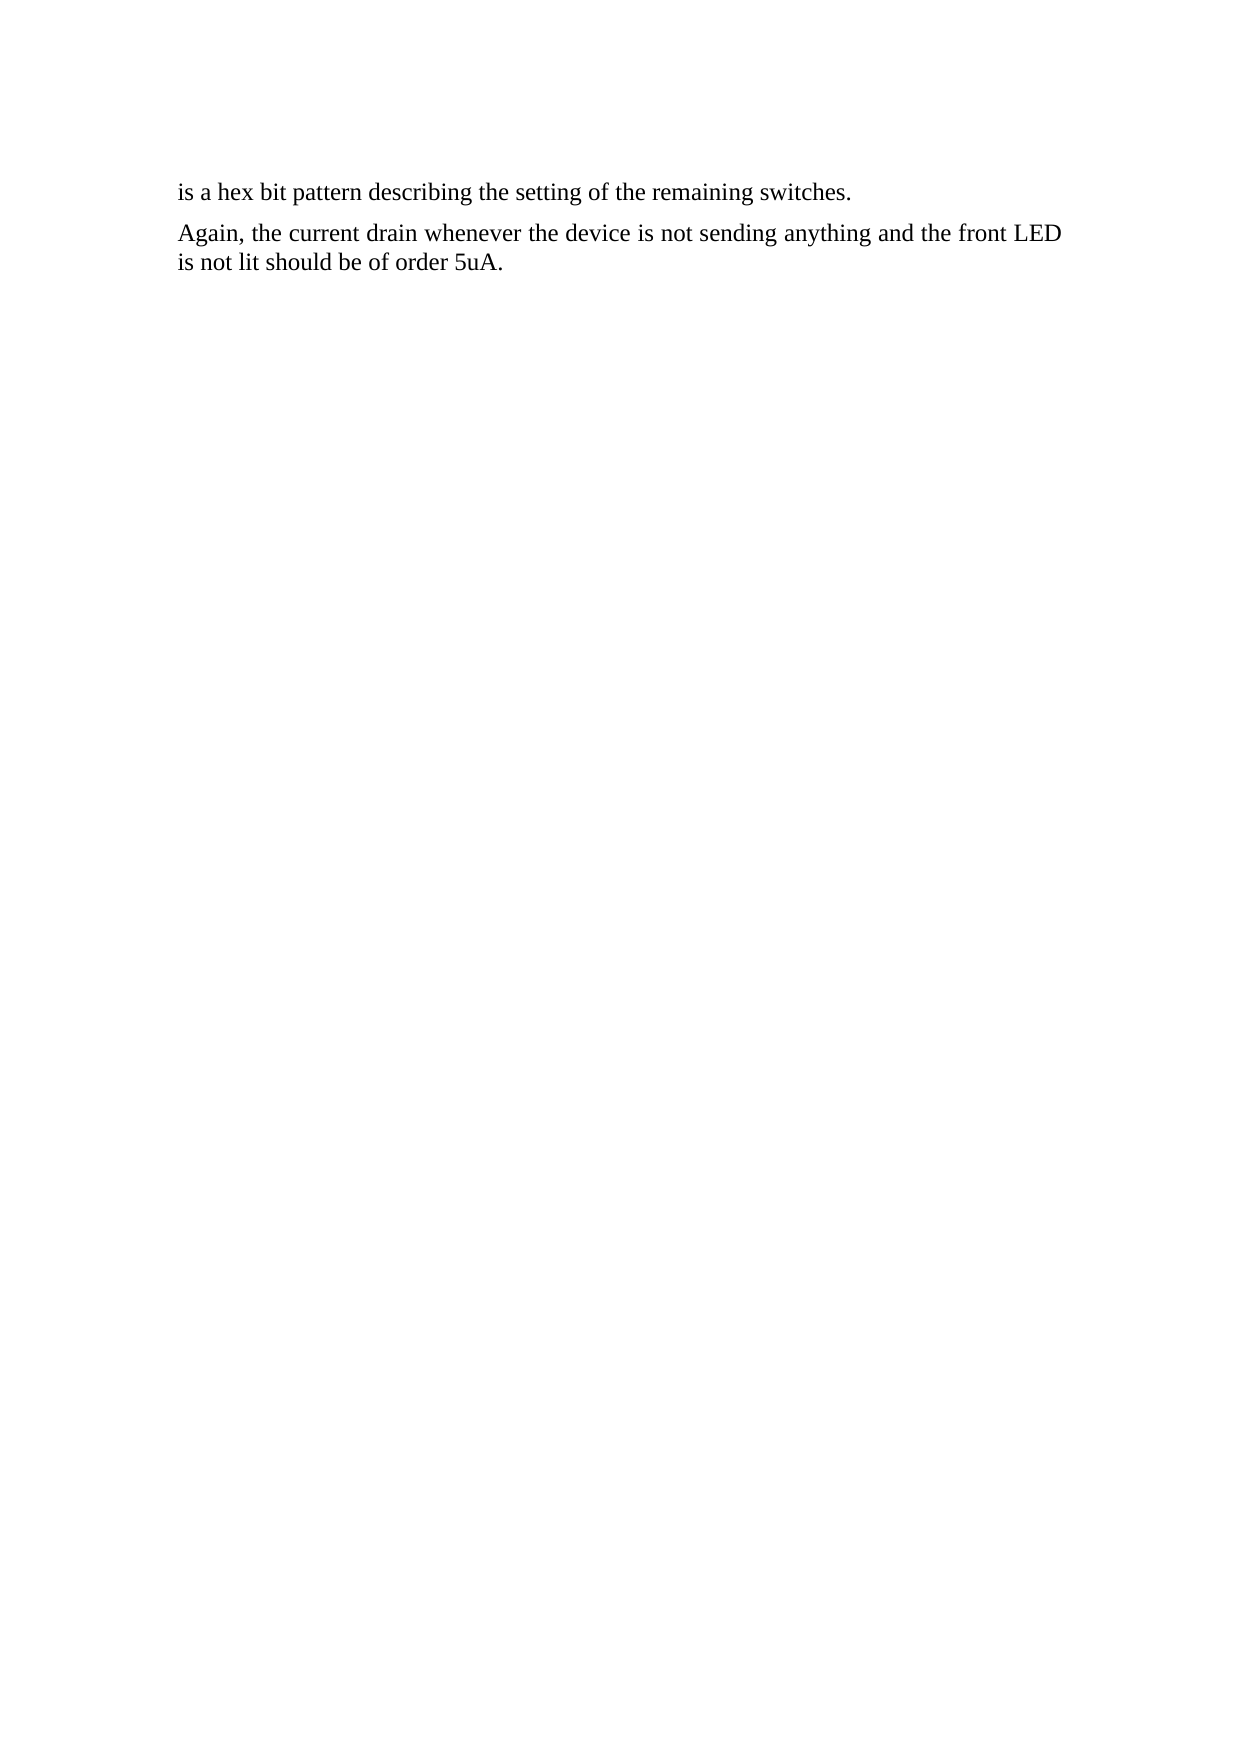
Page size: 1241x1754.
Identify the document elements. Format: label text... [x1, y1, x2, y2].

text is a hex bit pattern describing the setting of the remaining switches. [177, 177, 1063, 206]
text Again, the current drain whenever the device is not sending anything and the front LED is not lit should be of order 5uA. [177, 218, 1063, 276]
